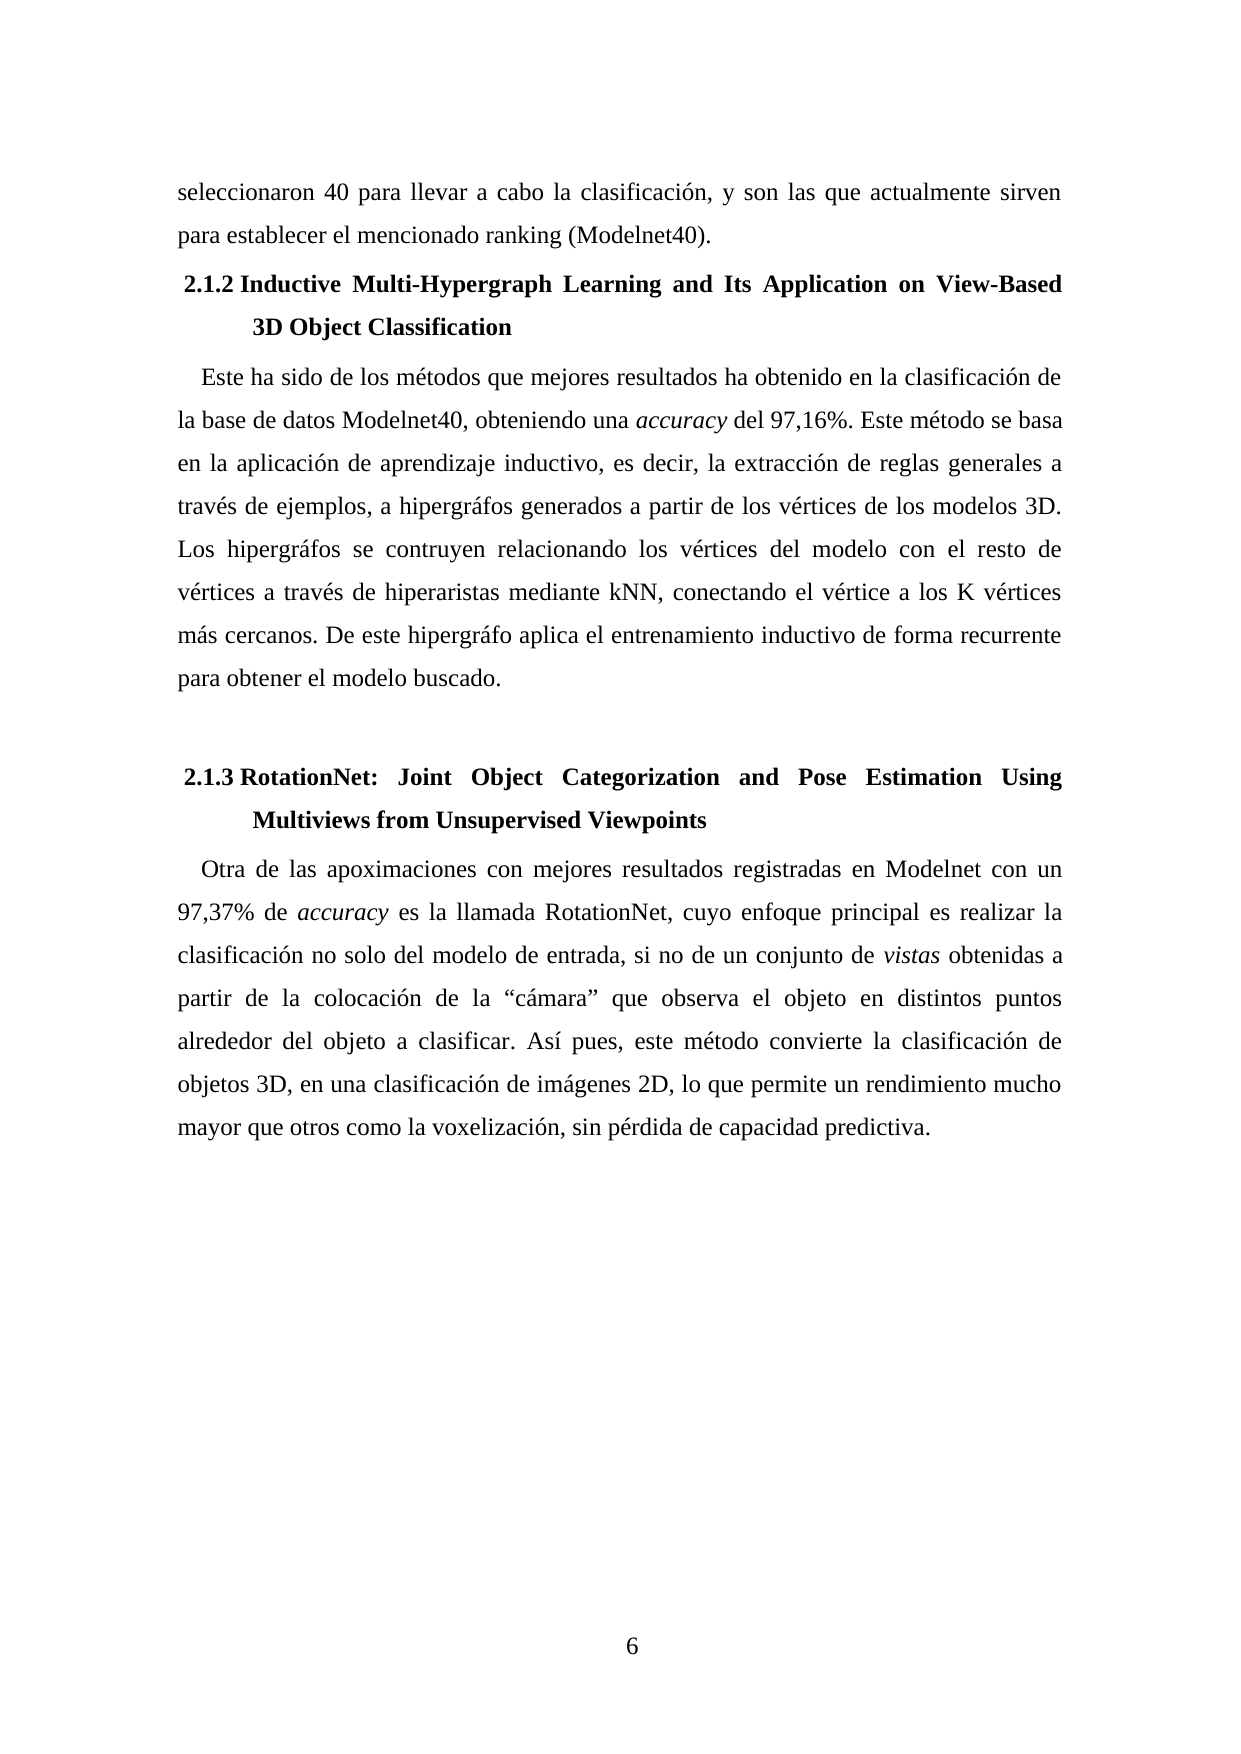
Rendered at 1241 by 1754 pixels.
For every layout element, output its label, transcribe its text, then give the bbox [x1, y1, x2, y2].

text seleccionaron 40 para llevar a cabo la clasificación, y son las que actualmente sirven para establecer el mencionado ranking (Modelnet40). [177, 177, 1063, 249]
text Otra de las apoximaciones con mejores resultados registradas en Modelnet con un 97,37% de accuracy es la llamada RotationNet, cuyo enfoque principal es realizar la clasificación no solo del modelo de entrada, si no de un conjunto de vistas obtenidas a partir de la colocación de la “cámara” que observa el objeto en distintos puntos alrededor del objeto a clasificar. Así pues, este método convierte la clasificación de objetos 3D, en una clasificación de imágenes 2D, lo que permite un rendimiento mucho mayor que otros como la voxelización, sin pérdida de capacidad predictiva. [177, 854, 1063, 1141]
subtitle Inductive Multi-Hypergraph Learning and Its Application on View-Based 3D Object Classification [177, 269, 1063, 341]
text Este ha sido de los métodos que mejores resultados ha obtenido en la clasificación de la base de datos Modelnet40, obteniendo una accuracy del 97,16%. Este método se basa en la aplicación de aprendizaje inductivo, es decir, la extracción de reglas generales a través de ejemplos, a hipergráfos generados a partir de los vértices de los modelos 3D. Los hipergráfos se contruyen relacionando los vértices del modelo con el resto de vértices a través de hiperaristas mediante kNN, conectando el vértice a los K vértices más cercanos. De este hipergráfo aplica el entrenamiento inductivo de forma recurrente para obtener el modelo buscado. [177, 362, 1063, 692]
subtitle RotationNet: Joint Object Categorization and Pose Estimation Using Multiviews from Unsupervised Viewpoints [177, 762, 1063, 833]
